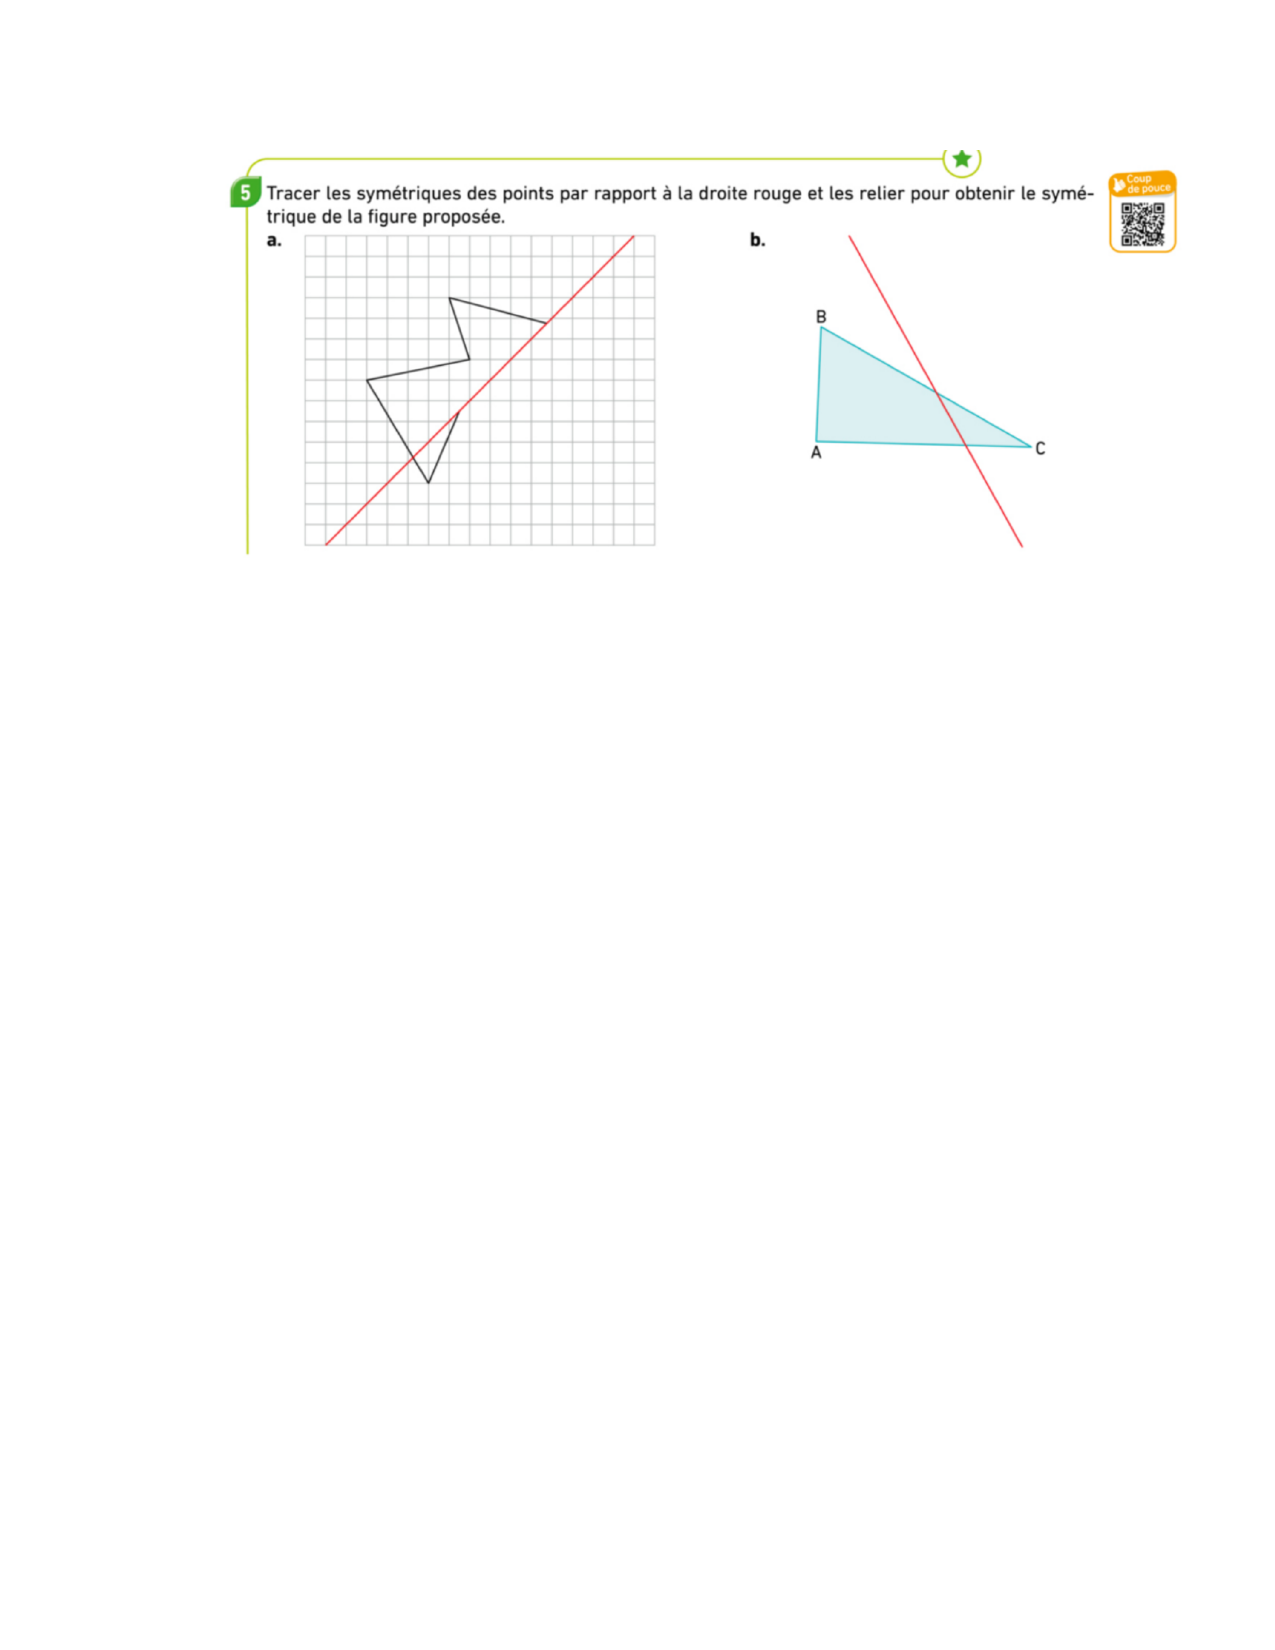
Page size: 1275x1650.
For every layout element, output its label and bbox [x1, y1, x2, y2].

picture [206, 150, 1211, 567]
